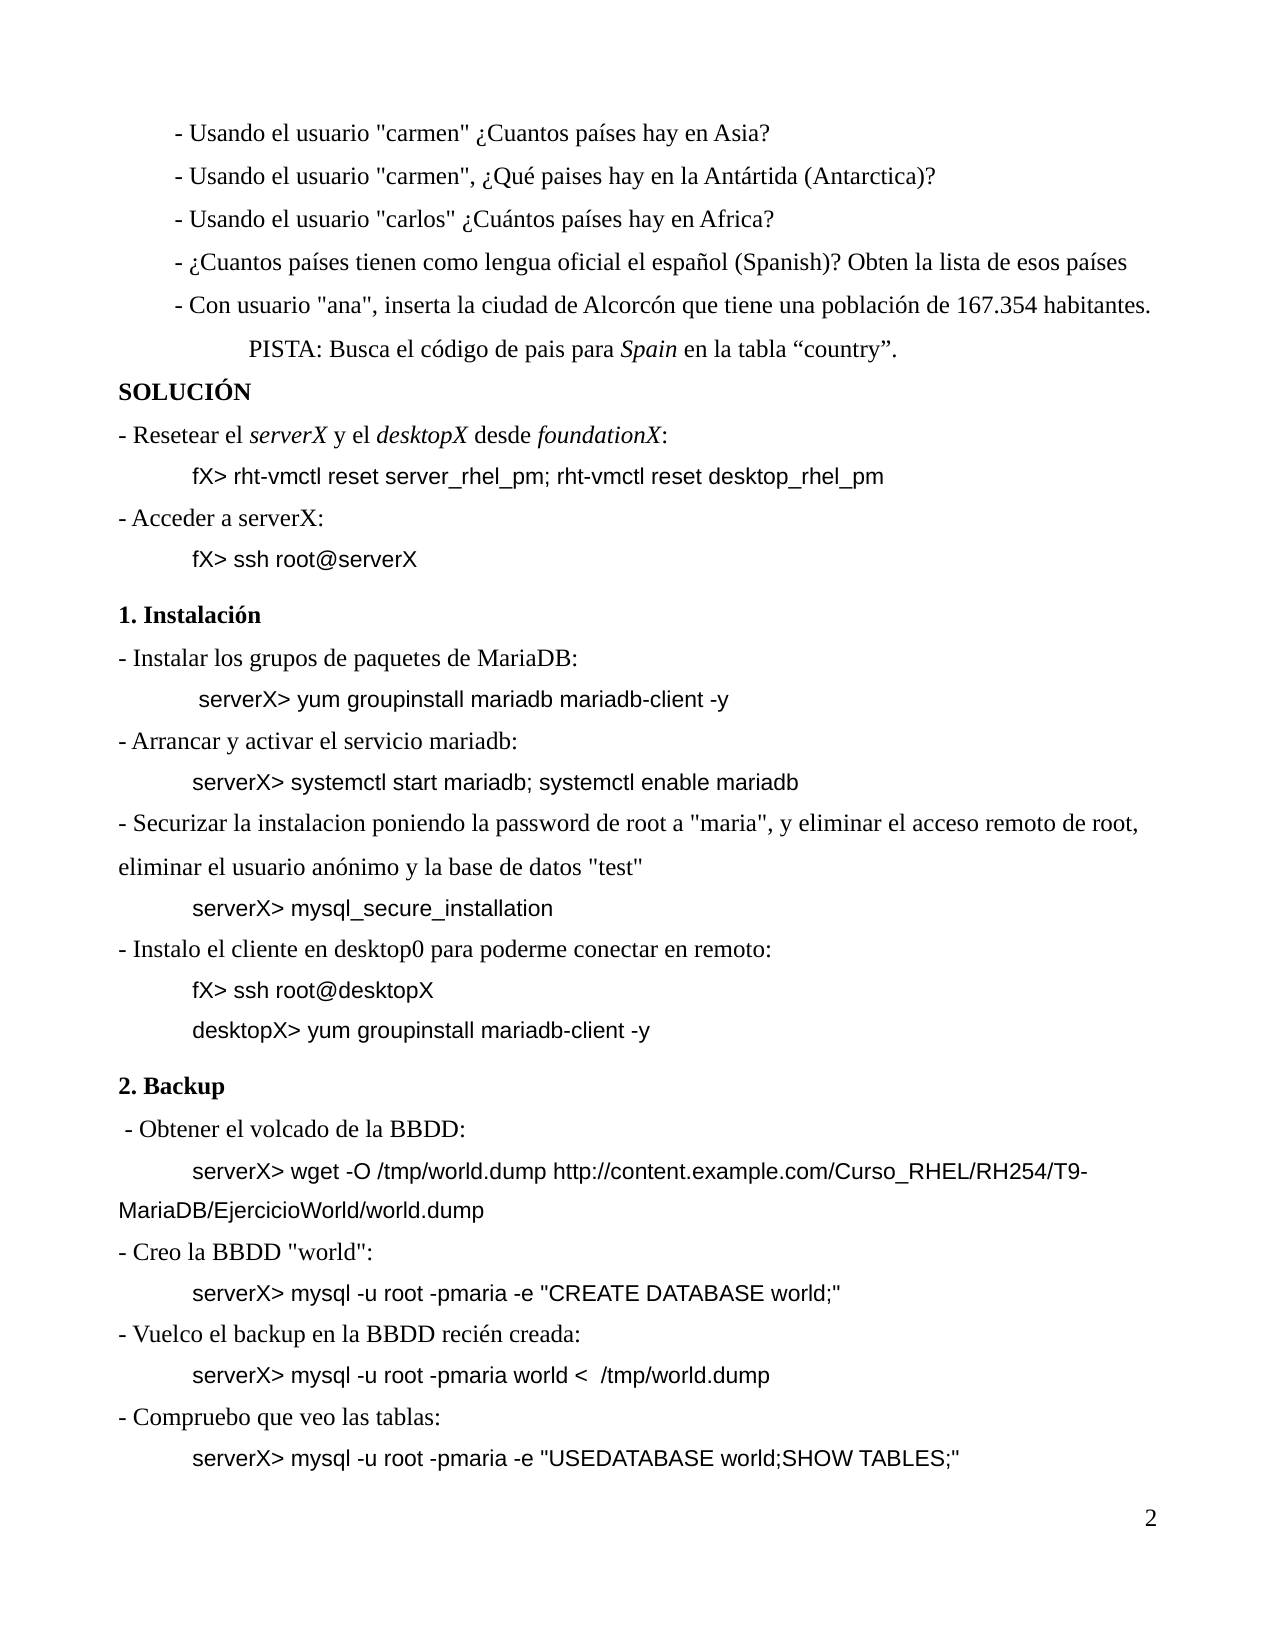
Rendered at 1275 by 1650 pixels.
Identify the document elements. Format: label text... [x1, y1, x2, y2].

text - Usando el usuario "carlos" ¿Cuántos países hay en Africa? [174, 204, 1157, 233]
text 1. Instalación [118, 600, 1157, 629]
text - Con usuario "ana", inserta la ciudad de Alcorcón que tiene una población de 167.354 habitantes. PISTA: Busca el código de pais para Spain en la tabla “country”. [174, 291, 1157, 362]
text - Resetear el serverX y el desktopX desde foundationX: [118, 420, 1157, 449]
text serverX> mysql -u root -pmaria world < /tmp/world.dump [118, 1362, 1157, 1389]
text serverX> mysql_secure_installation [118, 895, 1157, 921]
text serverX> wget -O /tmp/world.dump http://content.example.com/Curso_RHEL/RH254/T9-MariaDB/EjercicioWorld/world.dump [118, 1158, 1157, 1223]
text - Instalo el cliente en desktop0 para poderme conectar en remoto: [118, 934, 1157, 963]
text - Creo la BBDD "world": [118, 1237, 1157, 1265]
text - Compruebo que veo las tablas: [118, 1402, 1157, 1431]
text - Vuelco el backup en la BBDD recién creada: [118, 1319, 1157, 1348]
text - ¿Cuantos países tienen como lengua oficial el español (Spanish)? Obten la lista de esos países [174, 247, 1157, 276]
text fX> rht-vmctl reset server_rhel_pm; rht-vmctl reset desktop_rhel_pm [118, 463, 1157, 489]
text - Acceder a serverX: [118, 503, 1157, 531]
text serverX> mysql -u root -pmaria -e "USEDATABASE world;SHOW TABLES;" [118, 1445, 1157, 1471]
text - Usando el usuario "carmen" ¿Cuantos países hay en Asia? [174, 118, 1157, 147]
text desktopX> yum groupinstall mariadb-client -y [118, 1017, 1157, 1043]
text serverX> systemctl start mariadb; systemctl enable mariadb [118, 769, 1157, 795]
text - Arrancar y activar el servicio mariadb: [118, 726, 1157, 755]
text 2. Backup [118, 1071, 1157, 1100]
text fX> ssh root@desktopX [118, 977, 1157, 1004]
text serverX> mysql -u root -pmaria -e "CREATE DATABASE world;" [118, 1280, 1157, 1306]
text - Instalar los grupos de paquetes de MariaDB: [118, 643, 1157, 672]
text - Usando el usuario "carmen", ¿Qué paises hay en la Antártida (Antarctica)? [174, 161, 1157, 190]
text - Securizar la instalacion poniendo la password de root a "maria", y eliminar el acceso remoto de root, eliminar el usuario anónimo y la base de datos "test" [118, 808, 1157, 880]
text - Obtener el volcado de la BBDD: [118, 1114, 1157, 1143]
text fX> ssh root@serverX [118, 546, 1157, 572]
text SOLUCIÓN [118, 377, 1157, 406]
text serverX> yum groupinstall mariadb mariadb-client -y [118, 686, 1157, 713]
